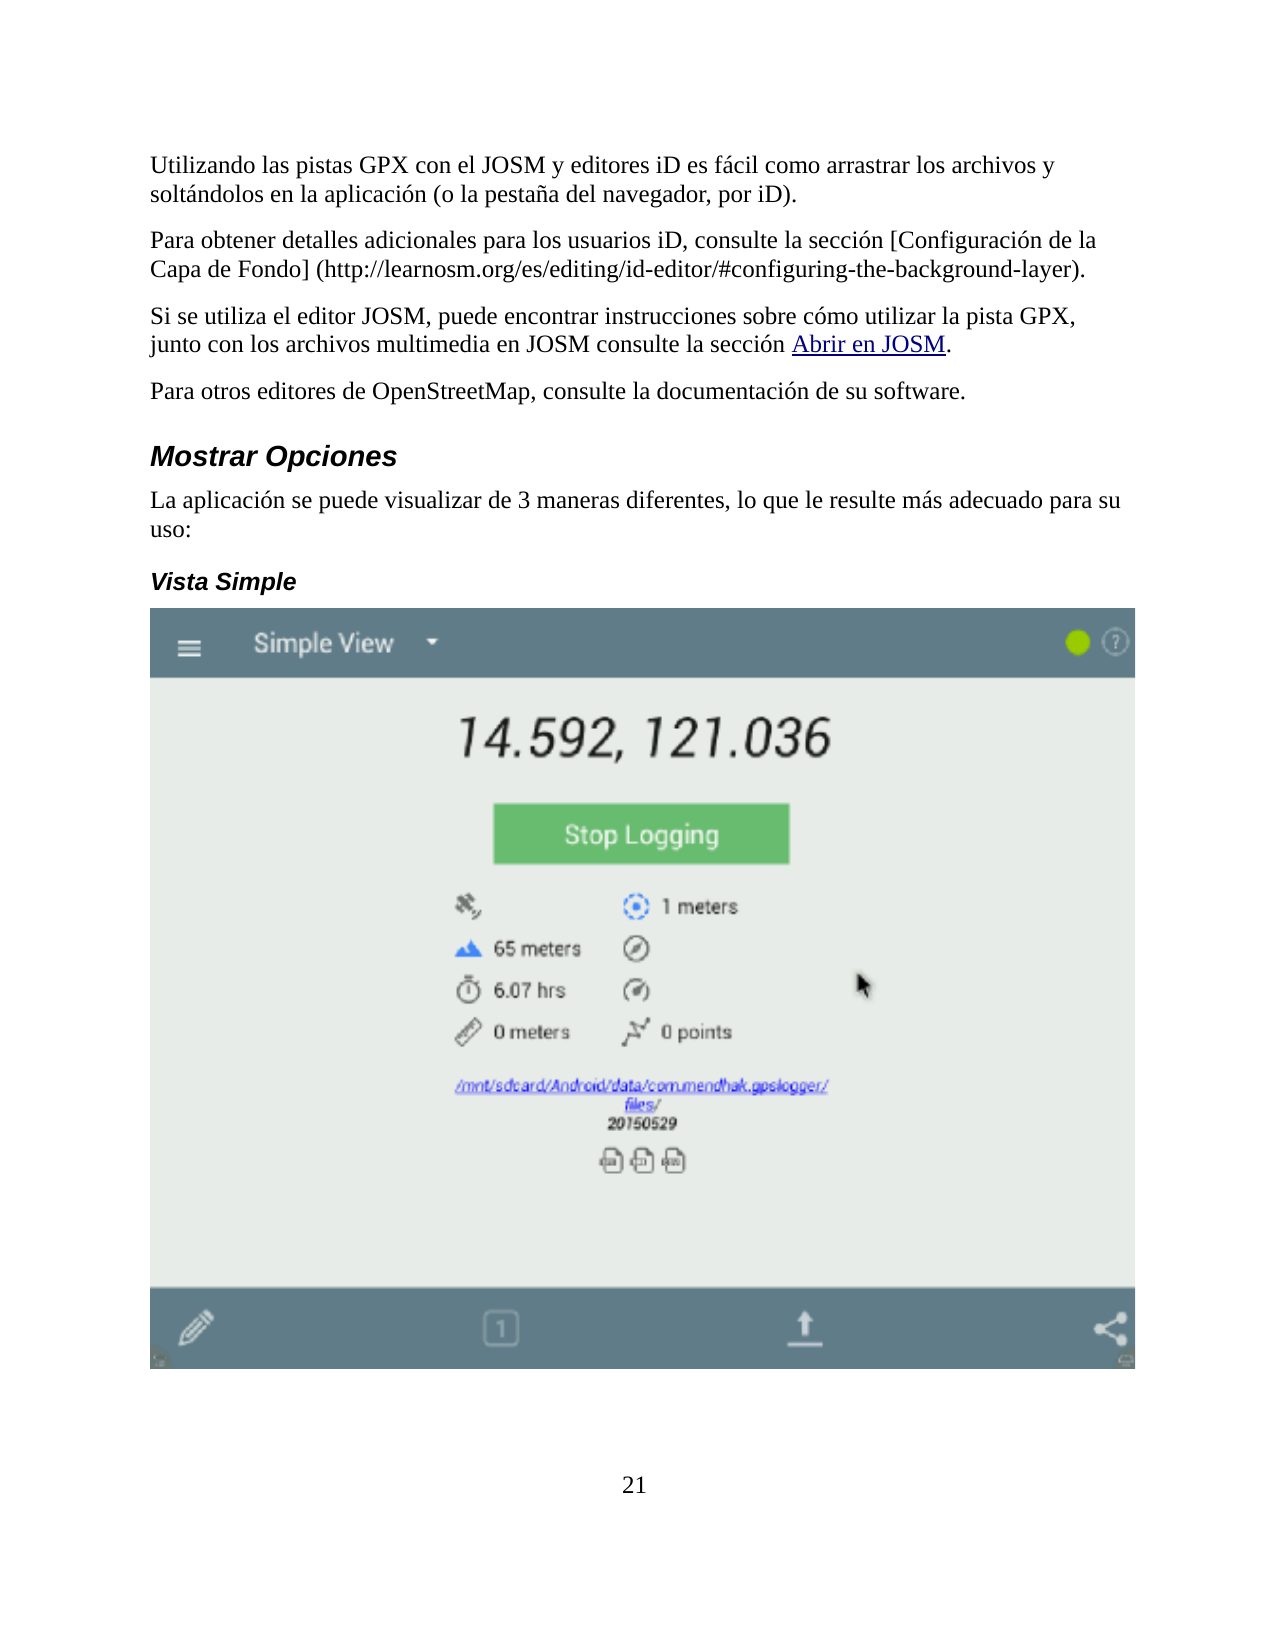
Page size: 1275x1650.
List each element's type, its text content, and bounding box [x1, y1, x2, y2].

text Para otros editores de OpenStreetMap, consulte la documentación de su software. [150, 376, 1125, 405]
picture [150, 608, 1136, 1369]
subtitle Mostrar Opciones [150, 439, 1125, 472]
text Utilizando las pistas GPX con el JOSM y editores iD es fácil como arrastrar los archivos y soltándolos en la aplicación (o la pestaña del navegador, por iD). [150, 150, 1125, 207]
subtitle Vista Simple [150, 567, 1125, 596]
text Para obtener detalles adicionales para los usuarios iD, consulte la sección [Configuración de la Capa de Fondo] (http://learnosm.org/es/editing/id-editor/#configuring-the-background-layer). [150, 225, 1125, 283]
text La aplicación se puede visualizar de 3 maneras diferentes, lo que le resulte más adecuado para su uso: [150, 485, 1125, 542]
text Si se utiliza el editor JOSM, puede encontrar instrucciones sobre cómo utilizar la pista GPX, junto con los archivos multimedia en JOSM consulte la sección Abrir en JOSM. [150, 301, 1125, 358]
